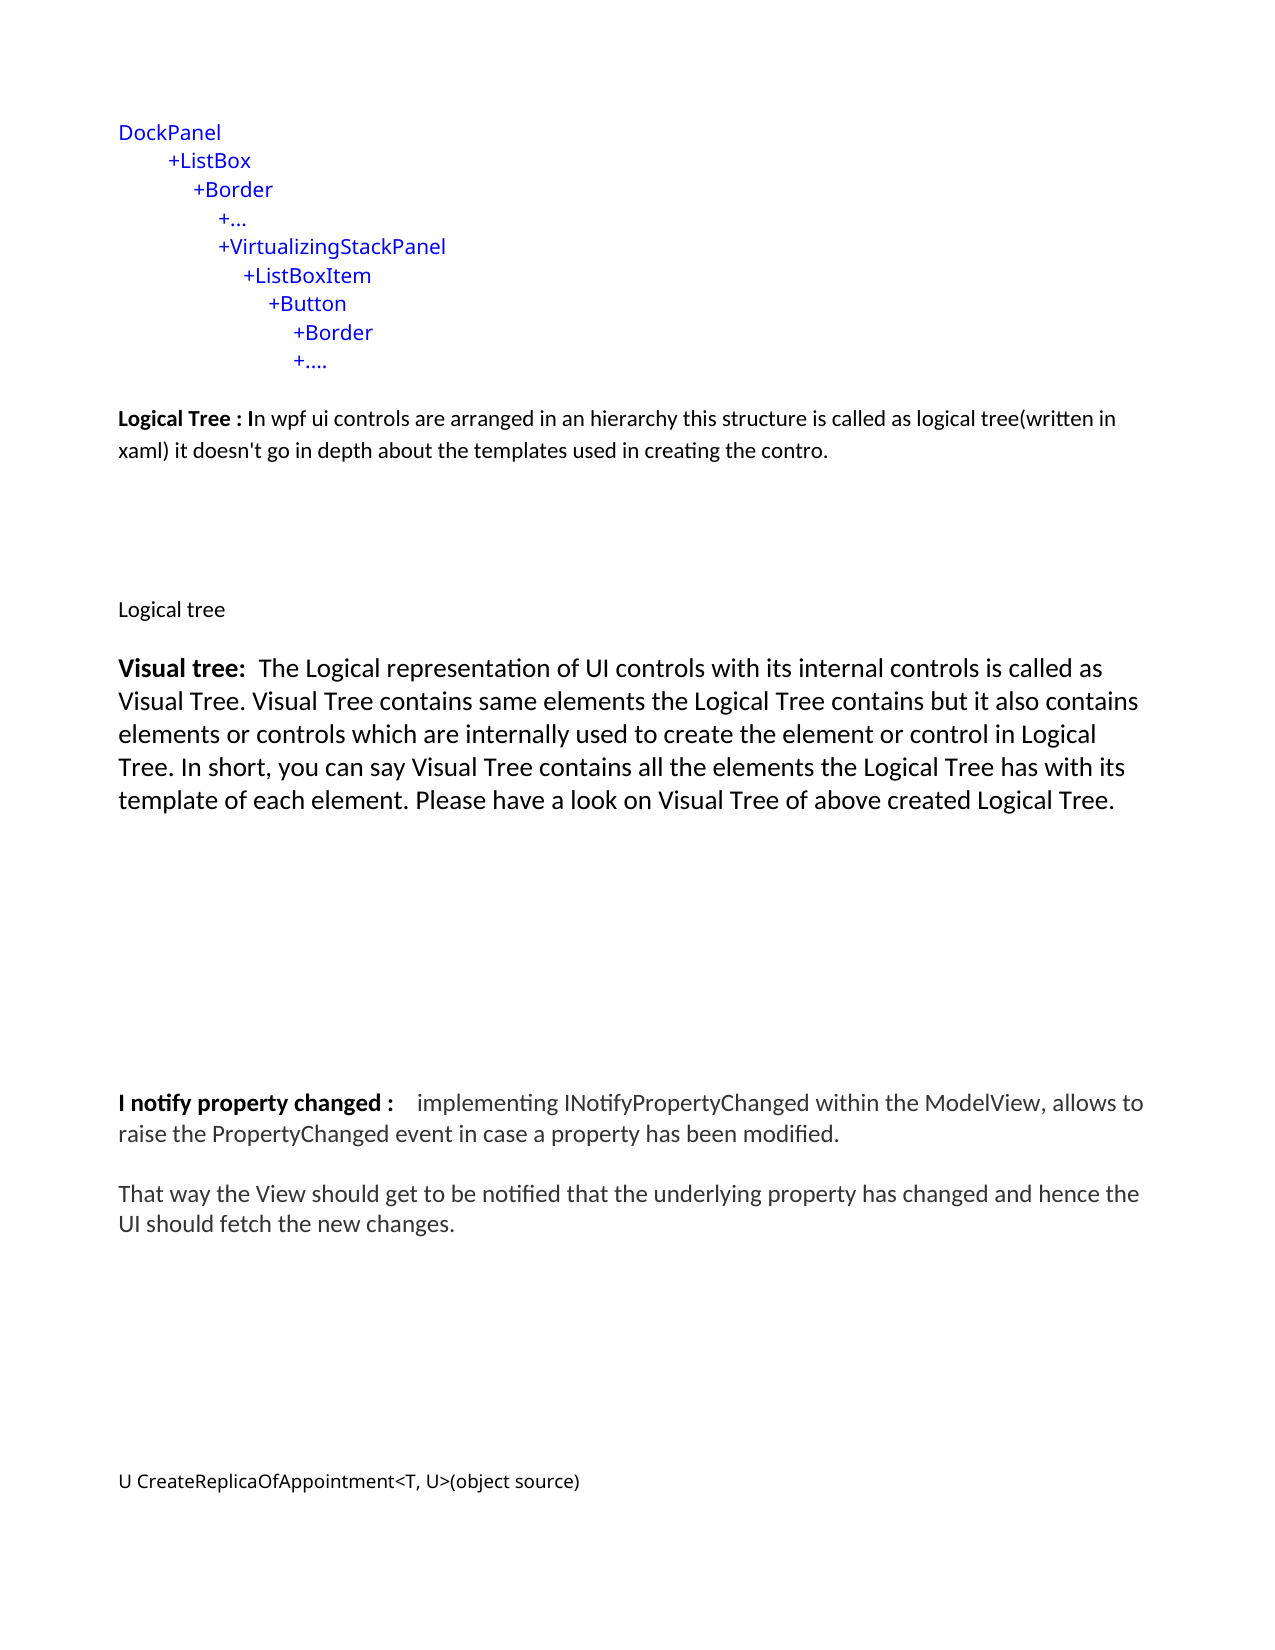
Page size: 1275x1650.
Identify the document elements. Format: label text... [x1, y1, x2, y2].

text That way the View should get to be notified that the underlying property has changed and hence the UI should fetch the new changes. [118, 1178, 1157, 1239]
text +VirtualizingStackPanel [118, 232, 1157, 261]
text U CreateReplicaOfAppointment<T, U>(object source) [118, 1469, 1157, 1494]
text +Border [118, 318, 1157, 346]
text +.... [118, 346, 1157, 375]
text Logical Tree : In wpf ui controls are arranged in an hierarchy this structure is called as logical tree(written in xaml) it doesn't go in depth about the templates used in creating the contro. [118, 404, 1157, 464]
text Logical tree [118, 567, 1157, 623]
text +Button [118, 289, 1157, 318]
text +ListBoxItem [118, 261, 1157, 289]
text DockPanel [118, 118, 1157, 147]
text +Border [118, 175, 1157, 204]
text I notify property changed : implementing INotifyPropertyChanged within the ModelView, allows to raise the PropertyChanged event in case a property has been modified. [118, 1087, 1157, 1148]
text +... [118, 204, 1157, 232]
text +ListBox [118, 147, 1157, 175]
text Visual tree: The Logical representation of UI controls with its internal controls is called as Visual Tree. Visual Tree contains same elements the Logical Tree contains but it also contains elements or controls which are internally used to create the element or control in Logical Tree. In short, you can say Visual Tree contains all the elements the Logical Tree has with its template of each element. Please have a look on Visual Tree of above created Logical Tree. [118, 651, 1157, 816]
